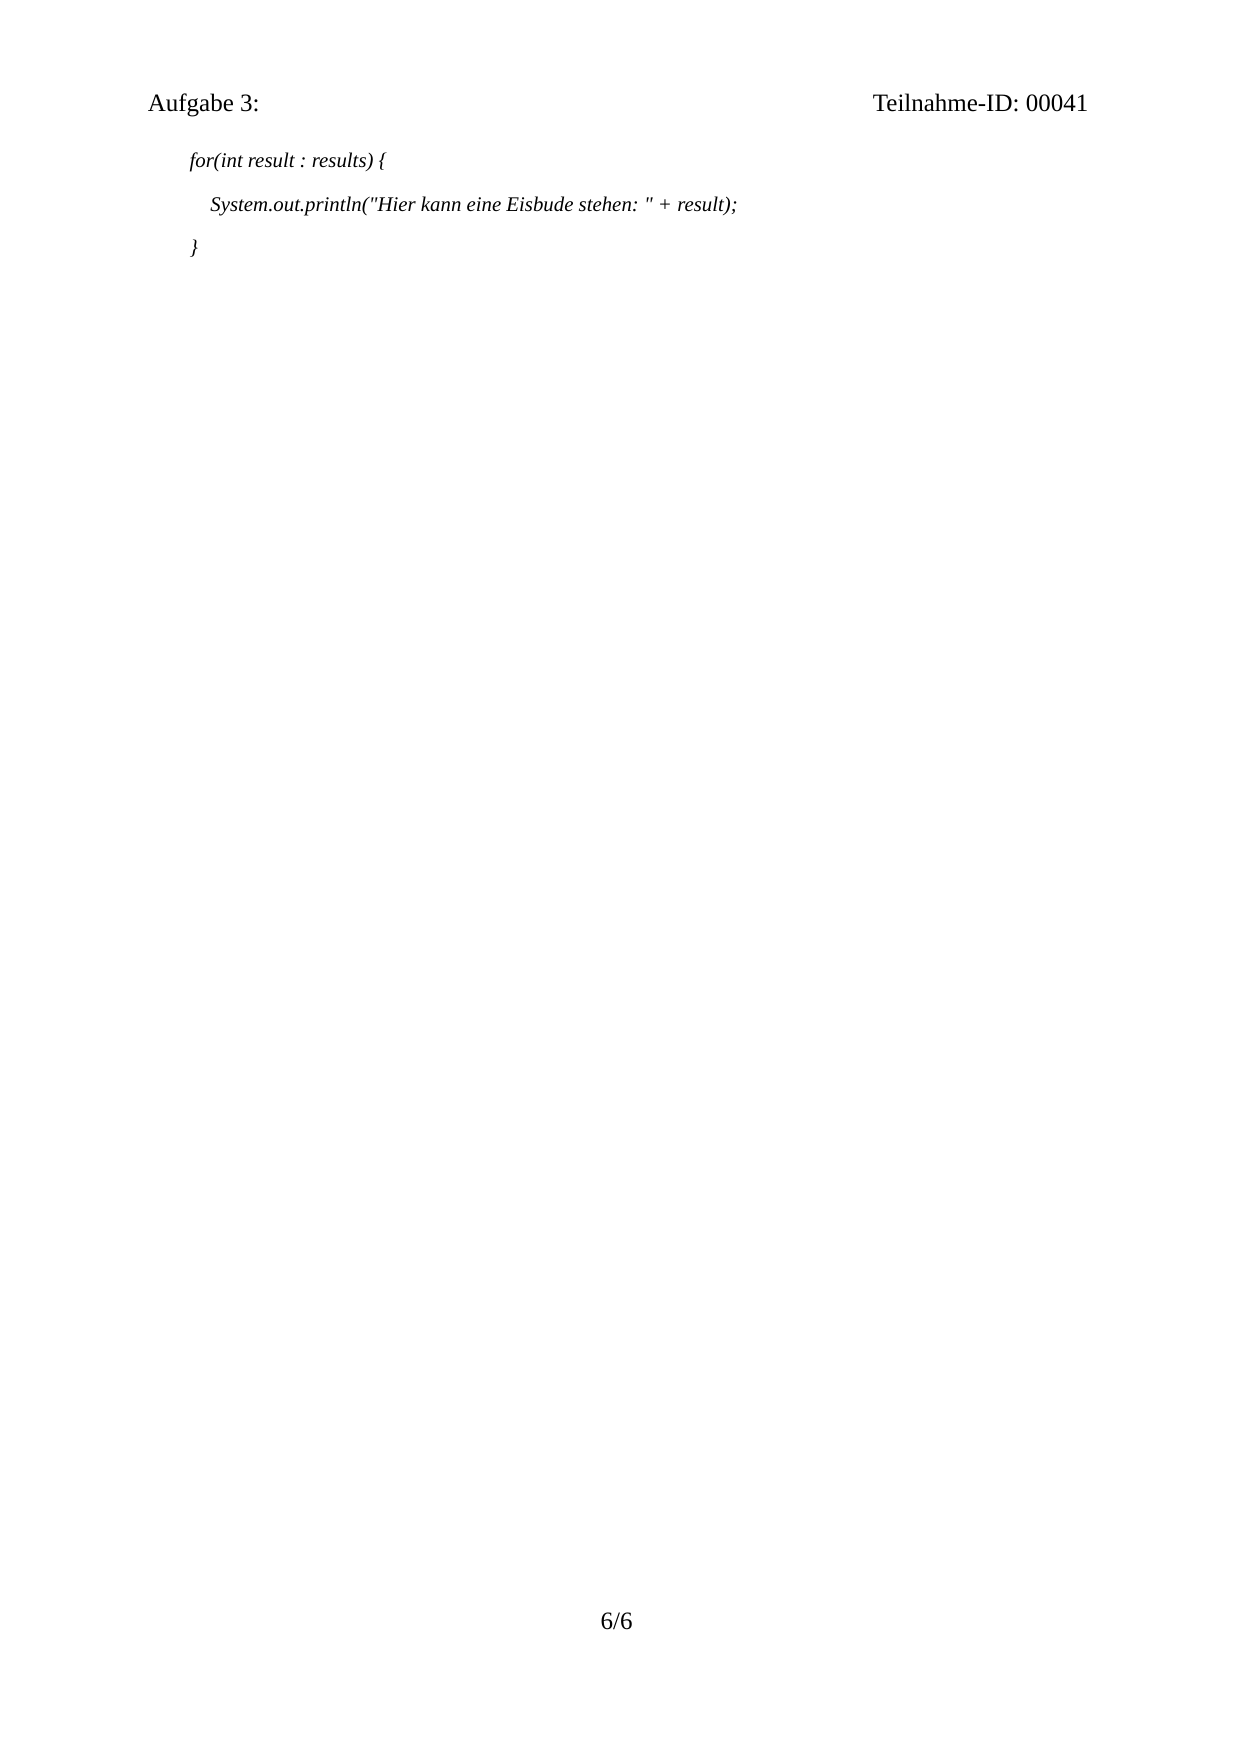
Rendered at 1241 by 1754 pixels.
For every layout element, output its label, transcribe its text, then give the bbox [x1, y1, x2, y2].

text System.out.println("Hier kann eine Eisbude stehen: " + result); [148, 192, 1093, 216]
text for(int result : results) { [148, 148, 1093, 172]
text } [148, 235, 1093, 259]
